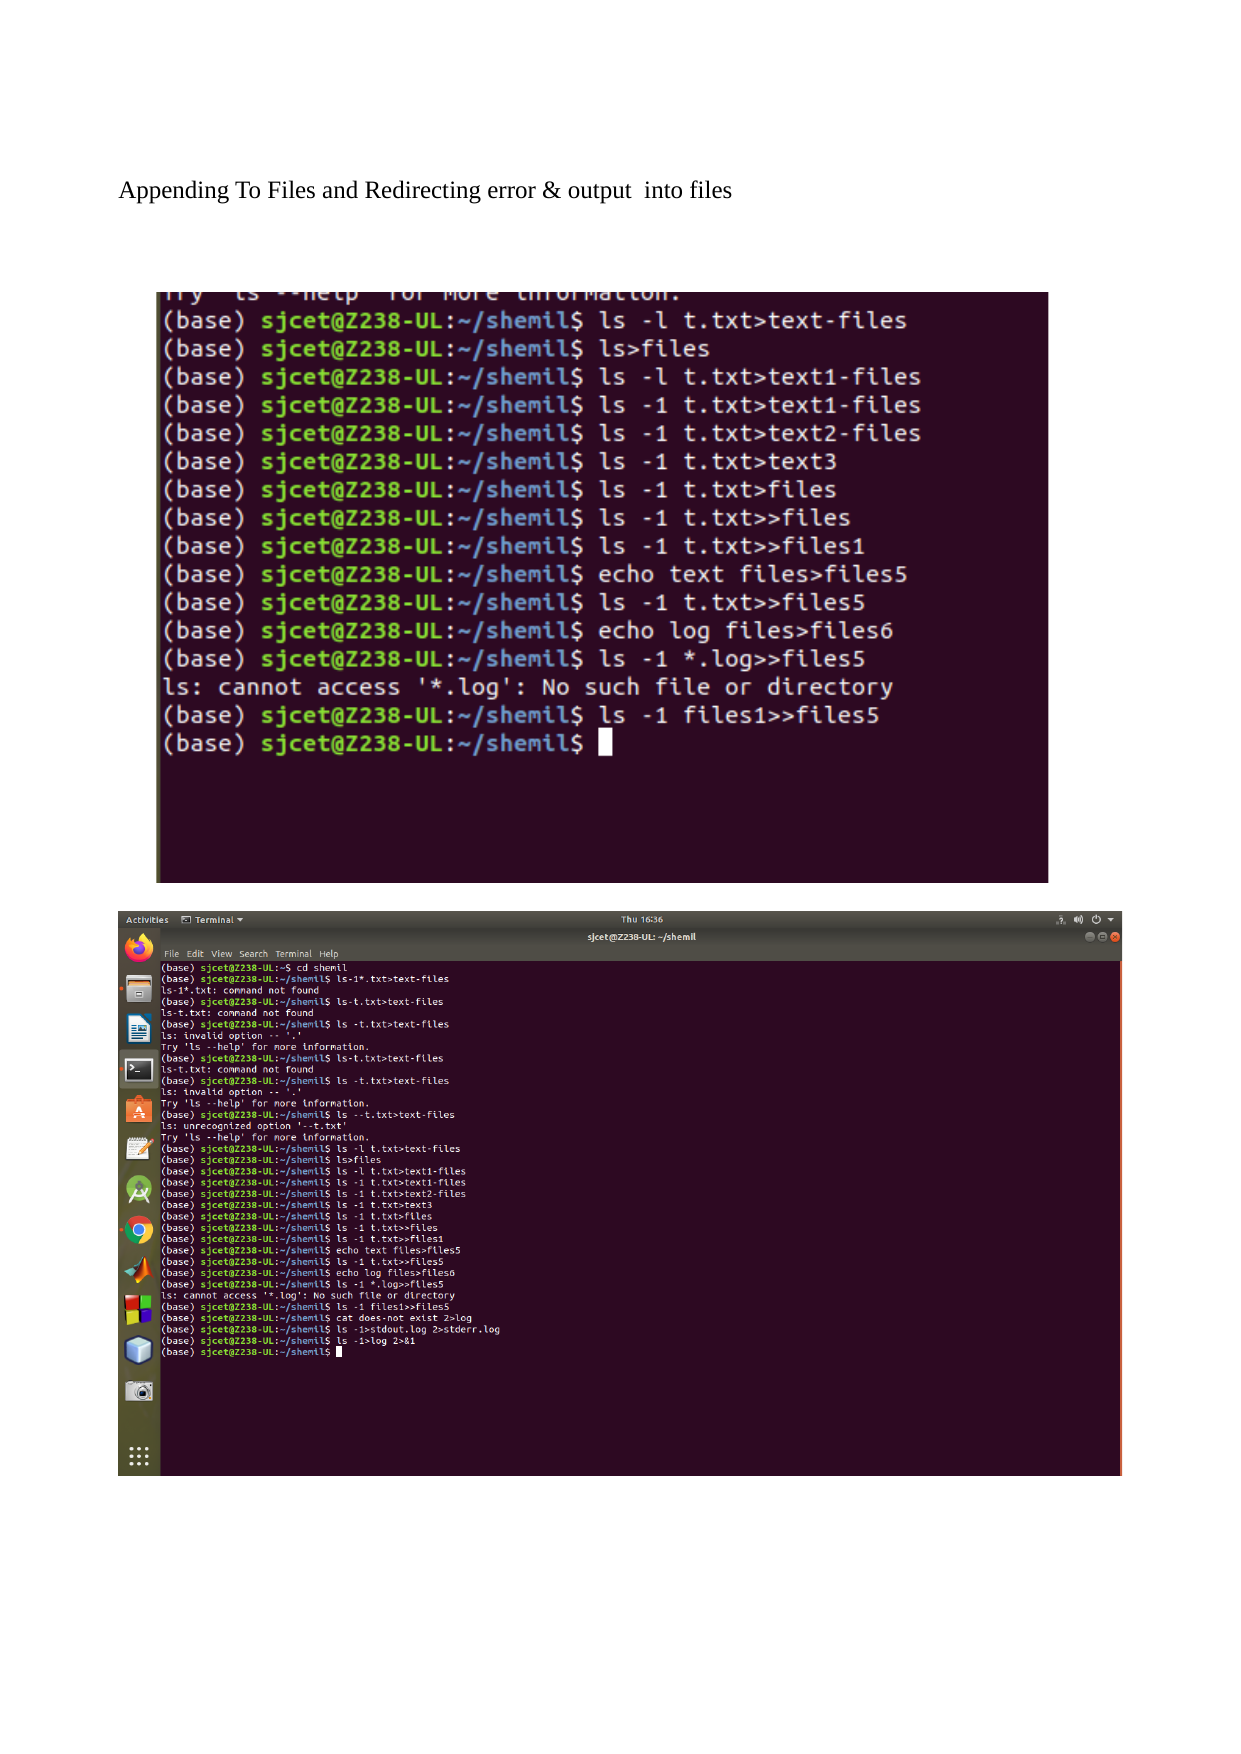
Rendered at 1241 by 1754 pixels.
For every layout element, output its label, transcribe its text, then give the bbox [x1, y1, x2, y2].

picture [156, 292, 1049, 883]
text Appending To Files and Redirecting error & output into files [118, 176, 1122, 204]
picture [118, 911, 1123, 1476]
